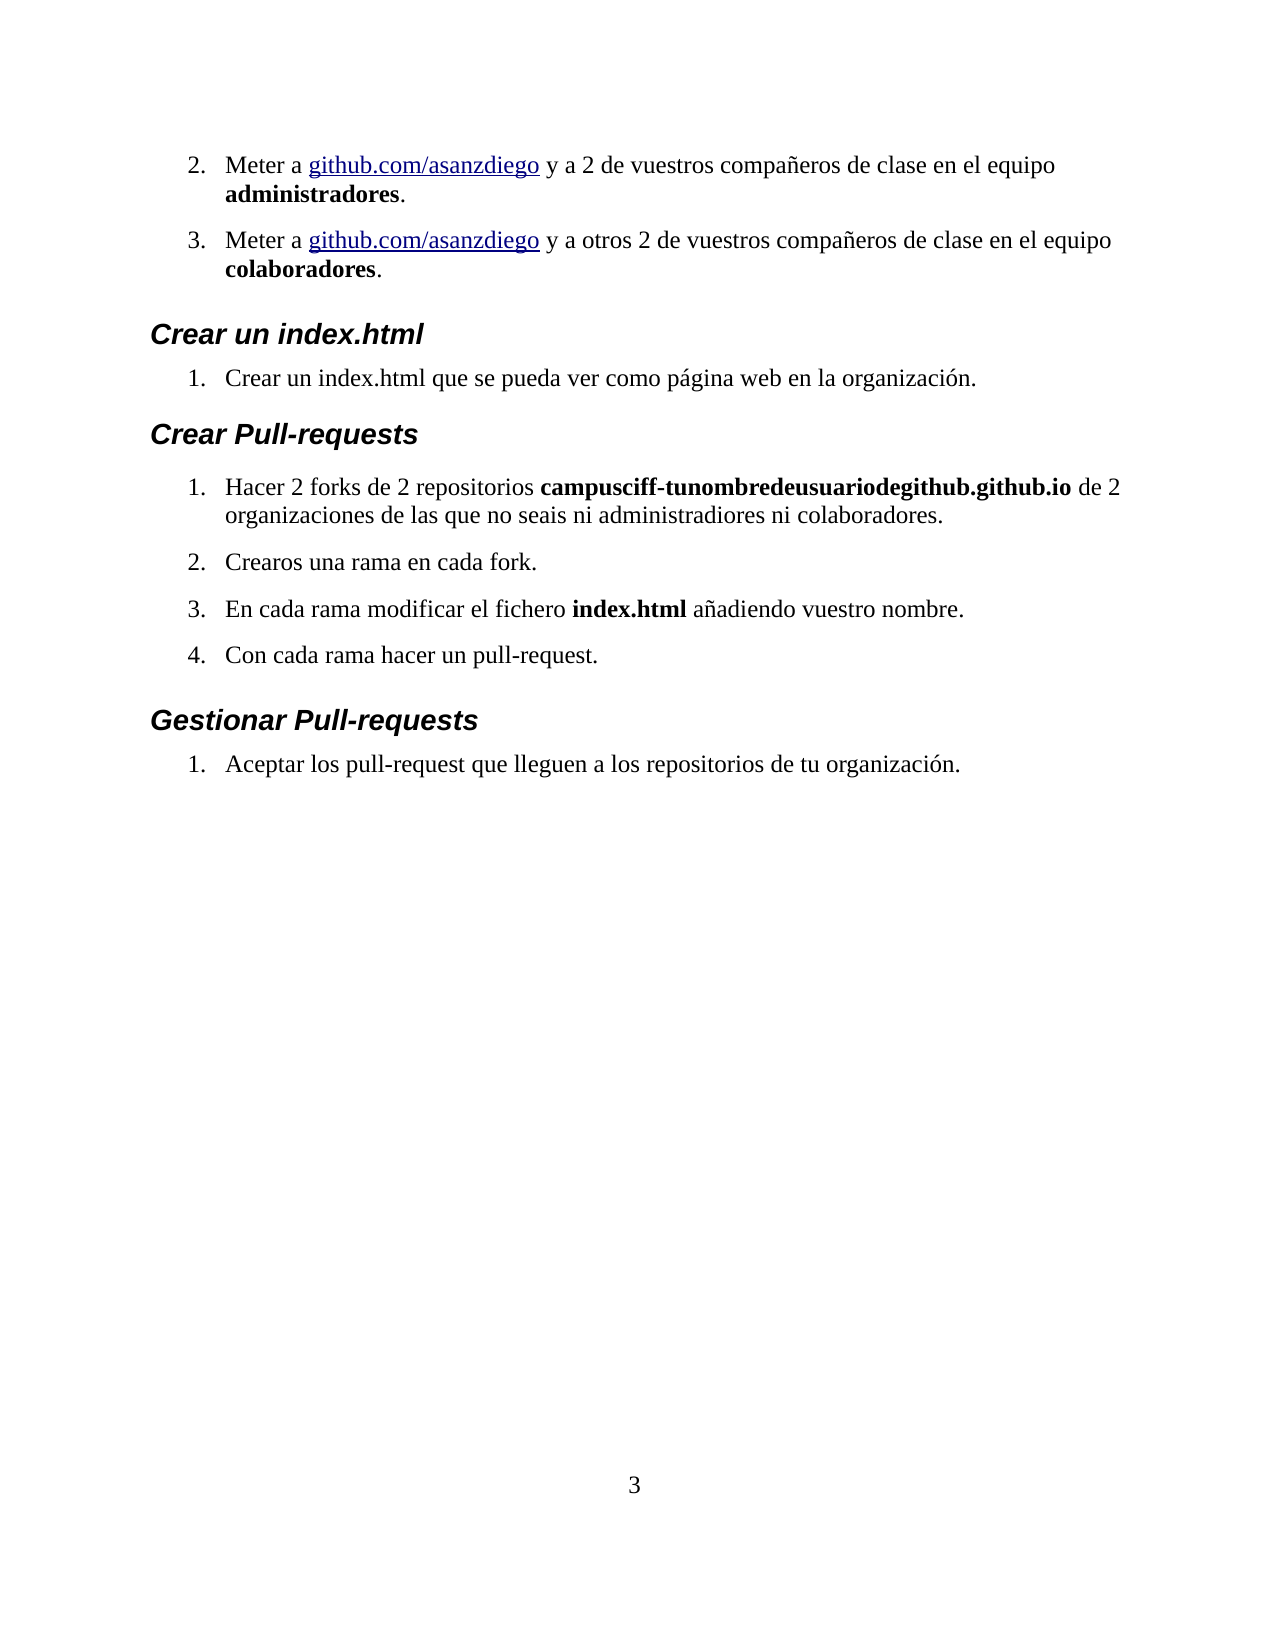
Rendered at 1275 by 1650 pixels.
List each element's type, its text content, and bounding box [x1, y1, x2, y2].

subtitle Crear Pull-requests [150, 417, 1125, 450]
list Meter a github.com/asanzdiego y a 2 de vuestros compañeros de clase en el equipo administradores. [187, 150, 1125, 207]
subtitle Crear un index.html [150, 317, 1125, 350]
list En cada rama modificar el fichero index.html añadiendo vuestro nombre. [187, 594, 1125, 622]
list Con cada rama hacer un pull-request. [187, 640, 1125, 669]
subtitle Gestionar Pull-requests [150, 703, 1125, 737]
list Crear un index.html que se pueda ver como página web en la organización. [187, 363, 1125, 392]
list Aceptar los pull-request que lleguen a los repositorios de tu organización. [187, 749, 1125, 778]
list Meter a github.com/asanzdiego y a otros 2 de vuestros compañeros de clase en el equipo colaboradores. [187, 225, 1125, 283]
list Crearos una rama en cada fork. [187, 547, 1125, 576]
list Hacer 2 forks de 2 repositorios campusciff-tunombredeusuariodegithub.github.io de 2 organizaciones de las que no seais ni administradiores ni colaboradores. [187, 472, 1125, 529]
